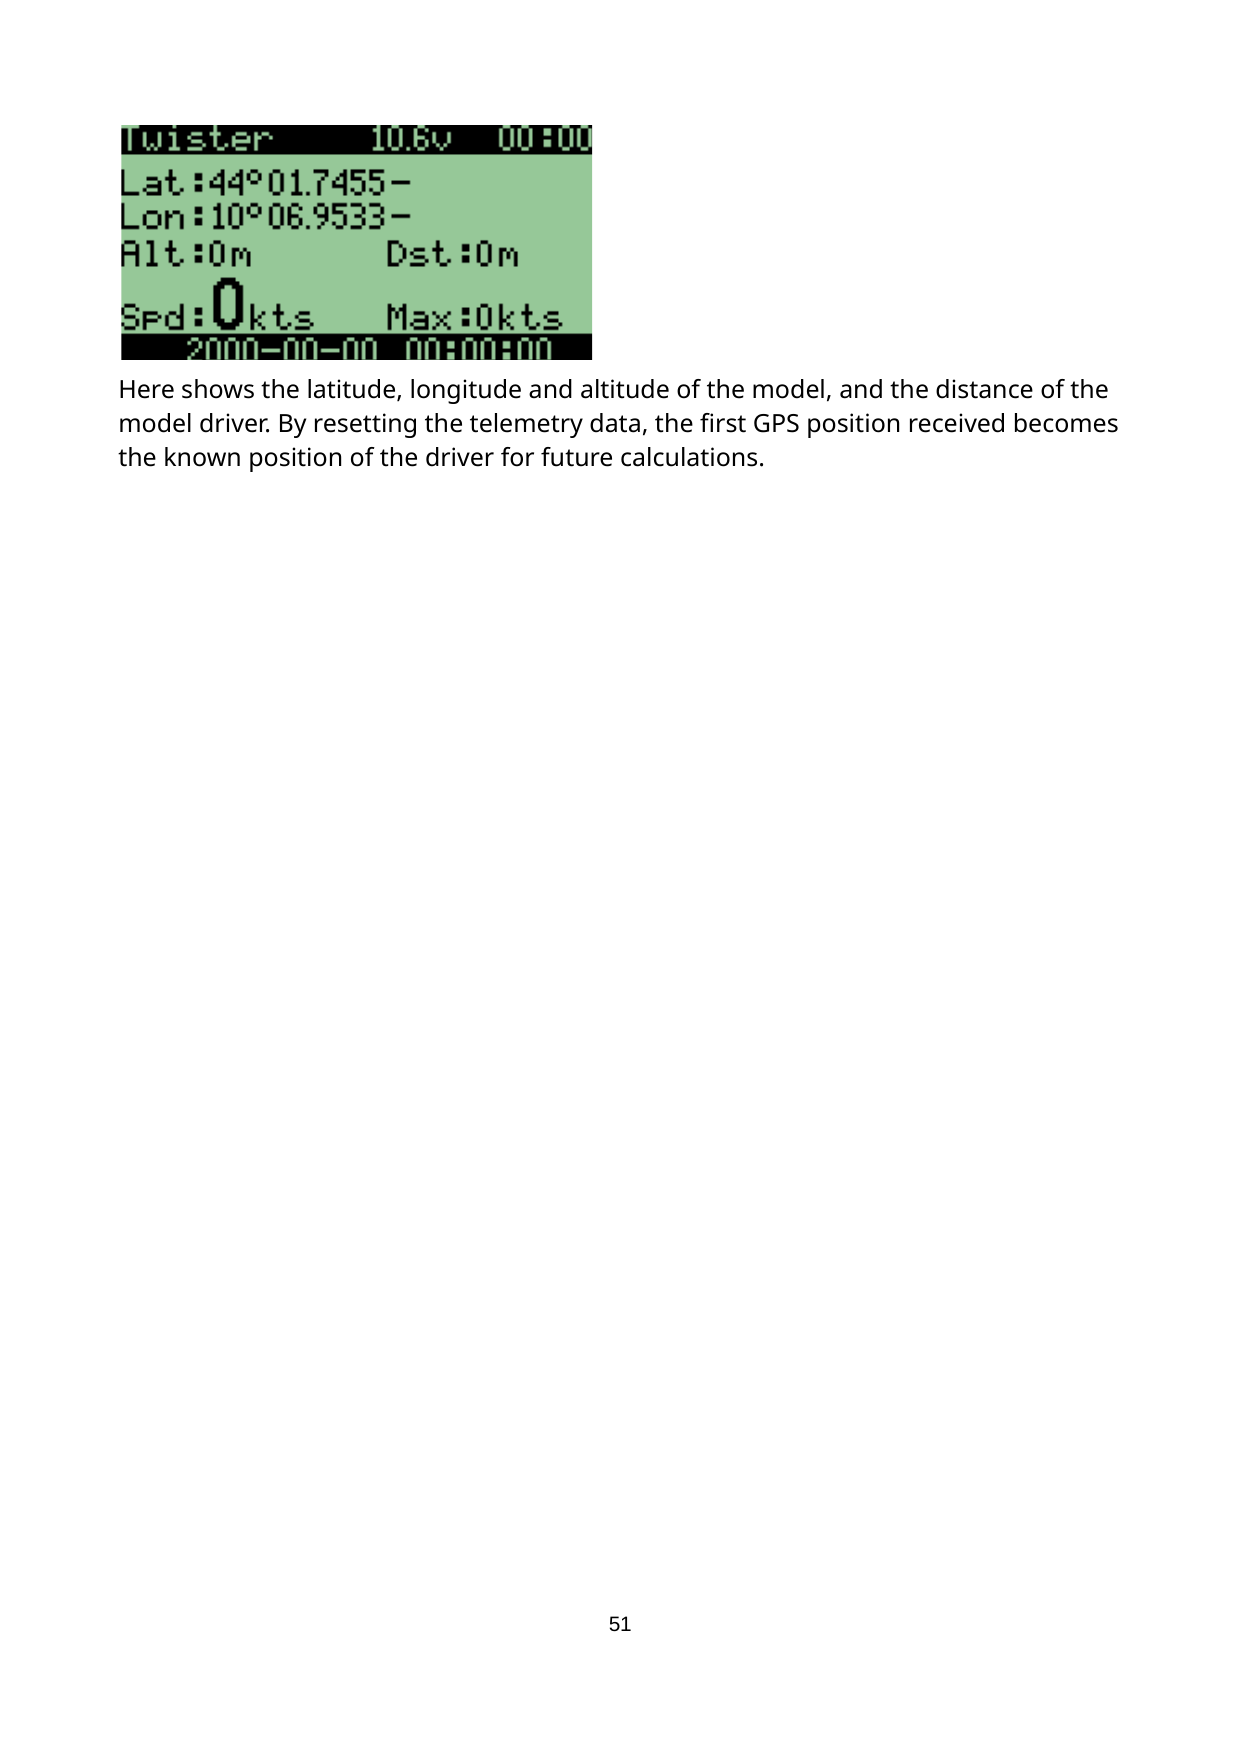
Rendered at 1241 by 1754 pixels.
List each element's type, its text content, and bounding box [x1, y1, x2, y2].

text Here shows the latitude, longitude and altitude of the model, and the distance of the model driver. By resetting the telemetry data, the first GPS position received becomes the known position of the driver for future calculations. [118, 118, 1122, 473]
